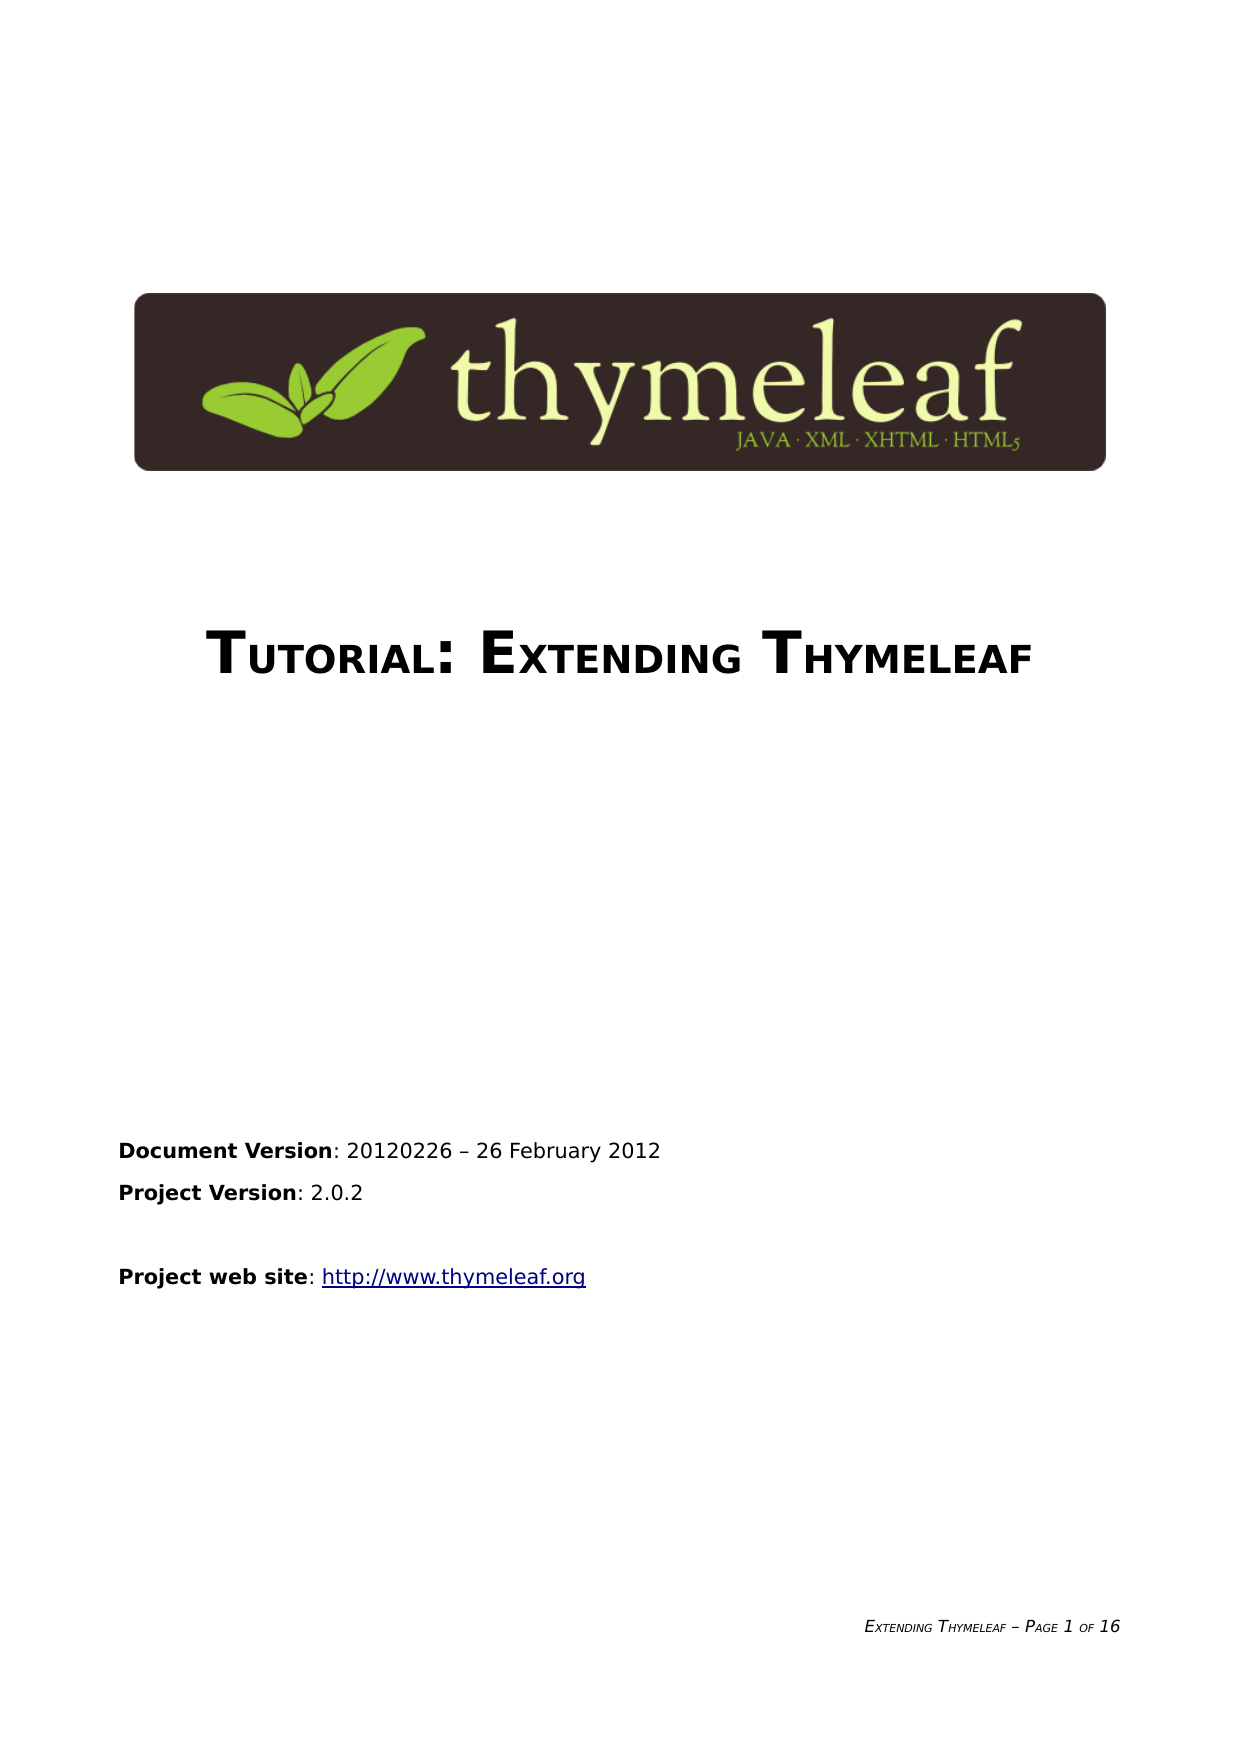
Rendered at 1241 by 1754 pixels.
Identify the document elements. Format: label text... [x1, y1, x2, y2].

text Project web site: http://www.thymeleaf.org [118, 1265, 1122, 1289]
text Project Version: 2.0.2 [118, 1181, 1122, 1206]
text Document Version: 20120226 – 26 February 2012 [118, 1139, 1122, 1164]
picture [134, 293, 1106, 471]
title Tutorial: Extending Thymeleaf [118, 620, 1122, 688]
